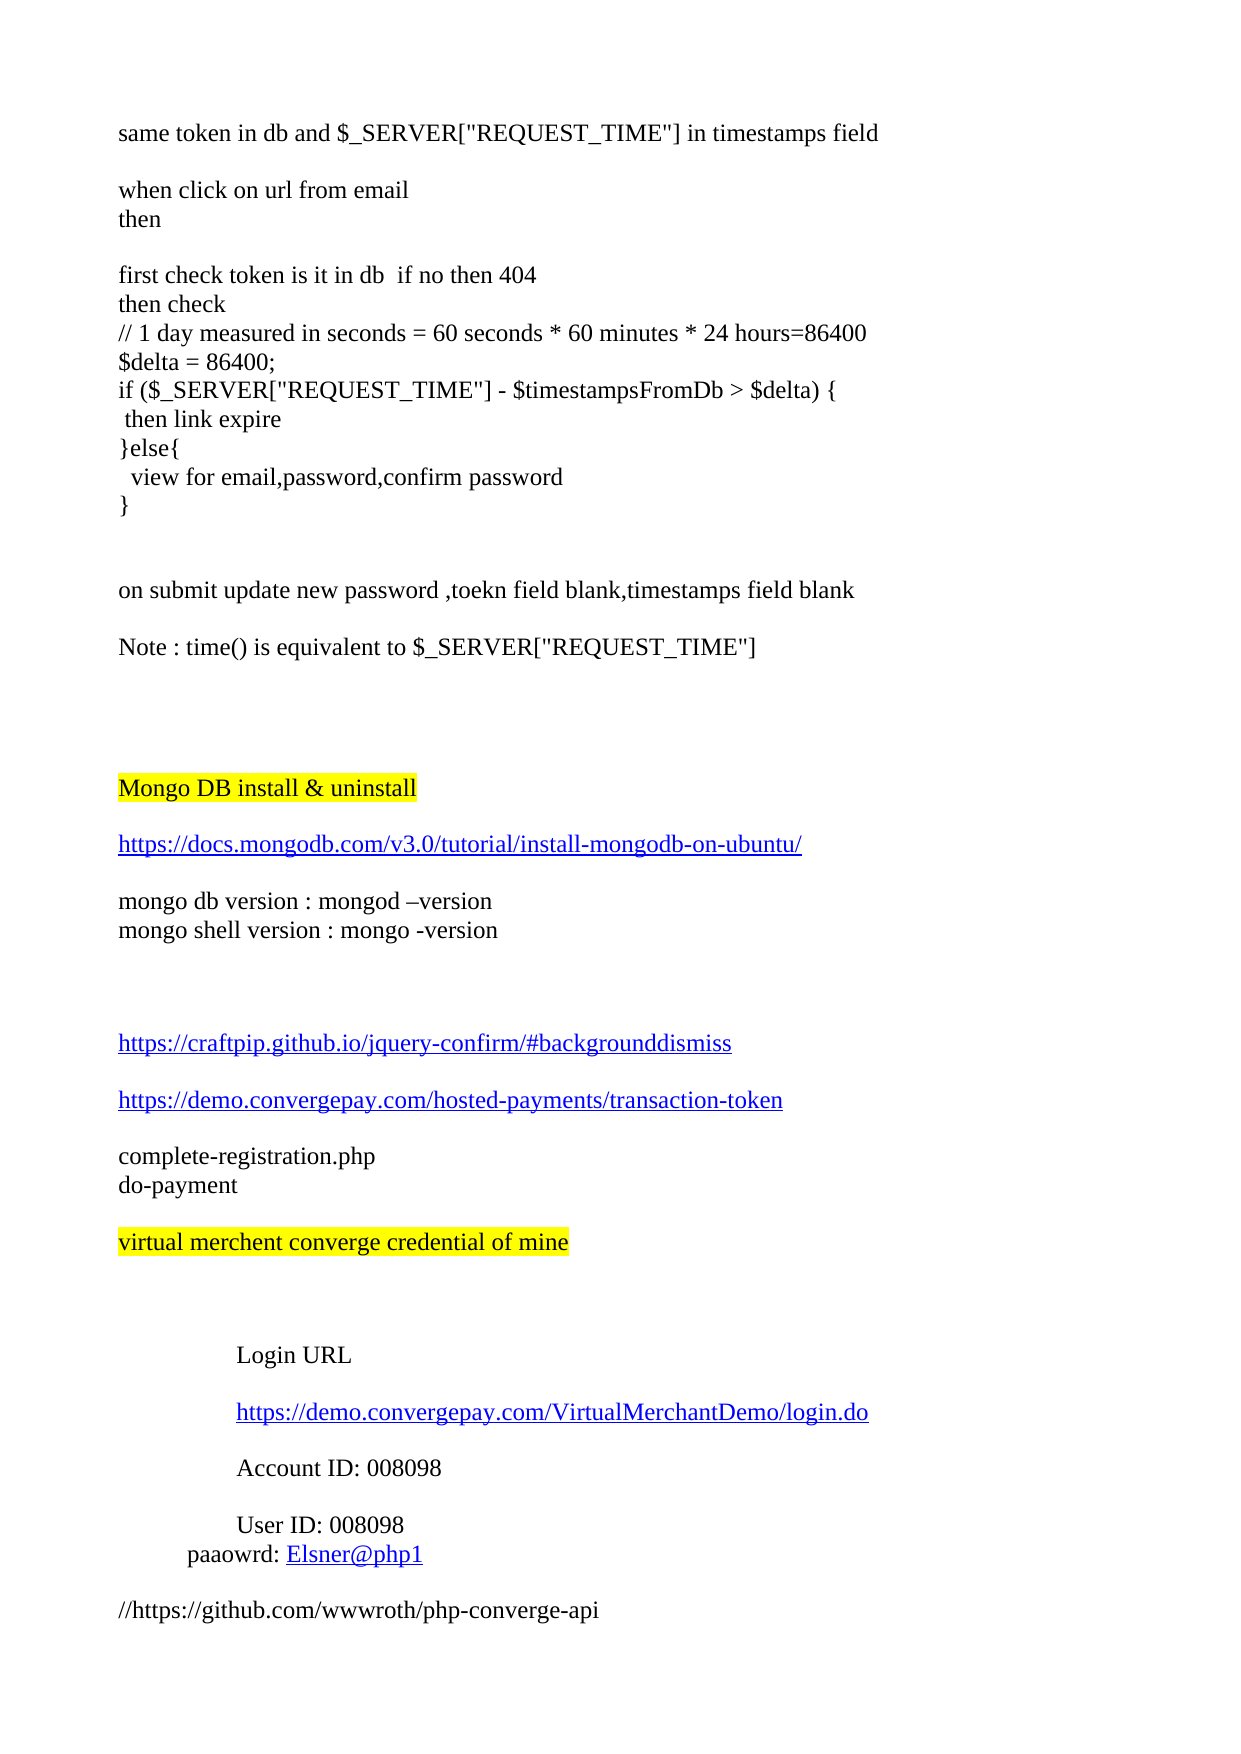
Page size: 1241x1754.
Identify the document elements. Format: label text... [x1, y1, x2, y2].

text Mongo DB install & uninstall [118, 773, 1122, 802]
text https://docs.mongodb.com/v3.0/tutorial/install-mongodb-on-ubuntu/ [118, 829, 1122, 858]
text }else{ [118, 433, 1122, 462]
text first check token is it in db if no then 404 [118, 260, 1122, 289]
text // 1 day measured in seconds = 60 seconds * 60 minutes * 24 hours=86400 [118, 318, 1122, 347]
text https://craftpip.github.io/jquery-confirm/#backgrounddismiss [118, 1028, 1122, 1057]
text Account ID: 008098 [118, 1453, 1122, 1482]
text then [118, 204, 1122, 232]
text then check [118, 289, 1122, 318]
text view for email,password,confirm password [118, 462, 1122, 490]
text https://demo.convergepay.com/hosted-payments/transaction-token [118, 1085, 1122, 1113]
text mongo shell version : mongo -version [118, 915, 1122, 944]
text Login URL [118, 1340, 1122, 1368]
text paaowrd: Elsner@php1 [118, 1539, 1122, 1568]
text } [118, 490, 1122, 519]
text same token in db and $_SERVER["REQUEST_TIME"] in timestamps field [118, 118, 1122, 147]
text when click on url from email [118, 175, 1122, 204]
text virtual merchent converge credential of mine [118, 1227, 1122, 1256]
text if ($_SERVER["REQUEST_TIME"] - $timestampsFromDb > $delta) { [118, 375, 1122, 404]
text User ID: 008098 [118, 1510, 1122, 1539]
text complete-registration.php [118, 1141, 1122, 1170]
text then link expire [118, 404, 1122, 433]
text on submit update new password ,toekn field blank,timestamps field blank [118, 575, 1122, 604]
text mongo db version : mongod –version [118, 886, 1122, 915]
text do-payment [118, 1170, 1122, 1199]
text //https://github.com/wwwroth/php-converge-api [118, 1596, 1122, 1624]
text https://demo.convergepay.com/VirtualMerchantDemo/login.do [118, 1397, 1122, 1425]
text $delta = 86400; [118, 347, 1122, 375]
text Note : time() is equivalent to $_SERVER["REQUEST_TIME"] [118, 632, 1122, 661]
